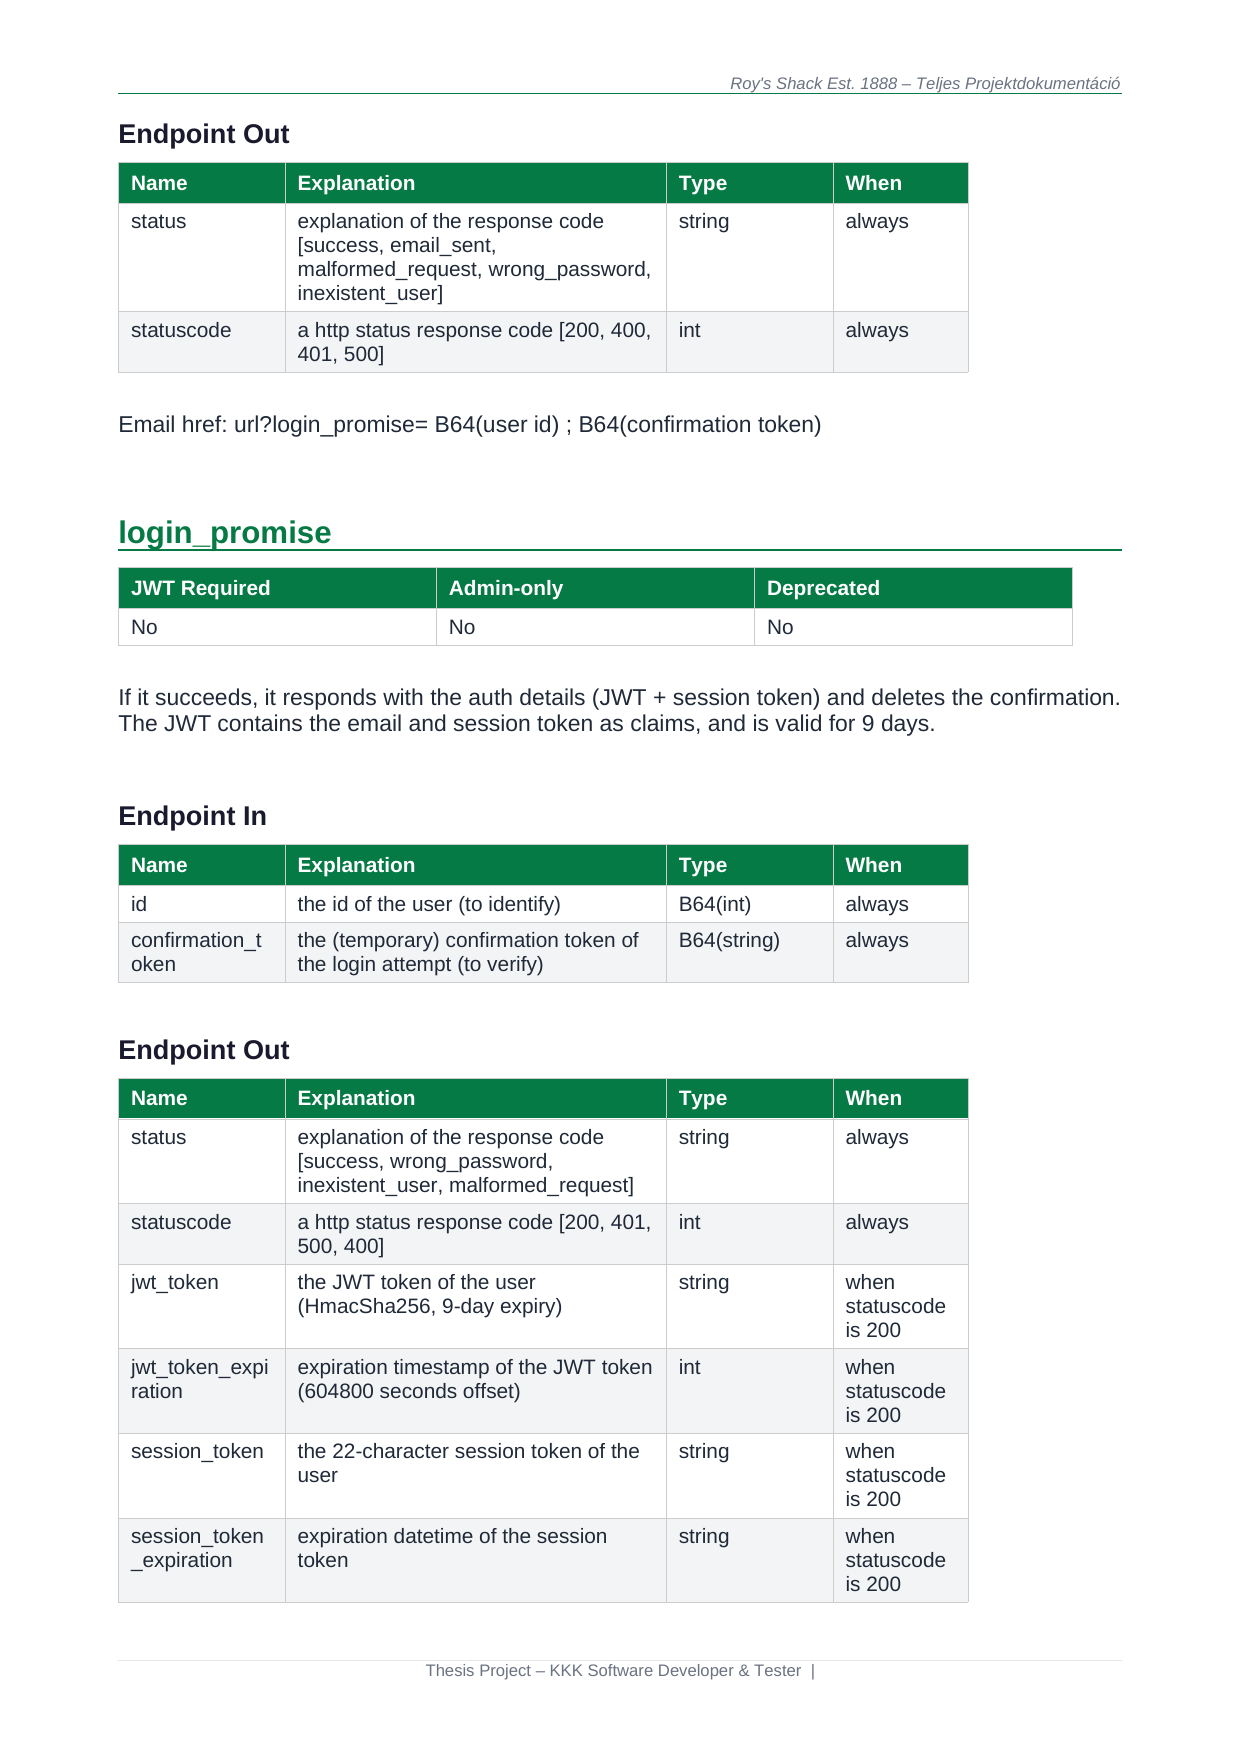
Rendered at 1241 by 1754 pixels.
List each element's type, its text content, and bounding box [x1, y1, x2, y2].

table_header Explanation [286, 845, 666, 885]
subtitle Endpoint Out [118, 118, 1122, 149]
table_cell always [834, 204, 968, 311]
table_header Name [119, 163, 285, 203]
table_cell int [667, 312, 833, 372]
subtitle login_promise [118, 514, 1122, 549]
table_cell No [755, 609, 1072, 645]
subtitle Endpoint Out [118, 1034, 1122, 1065]
table_cell always [834, 1120, 968, 1203]
table_cell the JWT token of the user (HmacSha256, 9-day expiry) [286, 1265, 666, 1348]
table_cell expiration datetime of the session token [286, 1519, 666, 1602]
table_cell string [667, 204, 833, 311]
table_cell always [834, 923, 968, 982]
table_header Type [667, 1079, 833, 1118]
table_cell always [834, 886, 968, 922]
table_header When [834, 163, 968, 203]
table_header Admin-only [437, 568, 754, 608]
table_cell the (temporary) confirmation token of the login attempt (to verify) [286, 923, 666, 982]
table_cell int [667, 1204, 833, 1264]
table_cell string [667, 1519, 833, 1602]
text If it succeeds, it responds with the auth details (JWT + session token) and deletes the confirmation. The JWT contains the email and session token as claims, and is valid for 9 days. [118, 684, 1122, 737]
table_cell No [437, 609, 754, 645]
table_cell always [834, 312, 968, 372]
table_cell explanation of the response code [success, email_sent, malformed_request, wrong_password, inexistent_user] [286, 204, 666, 311]
table_cell always [834, 1204, 968, 1264]
table_cell B64(int) [667, 886, 833, 922]
table_header Deprecated [755, 568, 1072, 608]
table_header Type [667, 163, 833, 203]
table_cell the id of the user (to identify) [286, 886, 666, 922]
table_cell session_token_expiration [119, 1519, 285, 1602]
table_cell int [667, 1349, 833, 1433]
table_cell string [667, 1120, 833, 1203]
table_cell No [119, 609, 436, 645]
table_cell string [667, 1265, 833, 1348]
table_header Name [119, 1079, 285, 1118]
table_cell status [119, 1120, 285, 1203]
table_header When [834, 845, 968, 885]
table_cell when statuscode is 200 [834, 1434, 968, 1517]
table_header Type [667, 845, 833, 885]
table_cell statuscode [119, 312, 285, 372]
table_cell when statuscode is 200 [834, 1519, 968, 1602]
table_header When [834, 1079, 968, 1118]
table_cell B64(string) [667, 923, 833, 982]
table_header Explanation [286, 163, 666, 203]
table_cell a http status response code [200, 401, 500, 400] [286, 1204, 666, 1264]
table_cell confirmation_token [119, 923, 285, 982]
table_header JWT Required [119, 568, 436, 608]
table_cell jwt_token [119, 1265, 285, 1348]
table_cell id [119, 886, 285, 922]
table_cell status [119, 204, 285, 311]
table_cell a http status response code [200, 400, 401, 500] [286, 312, 666, 372]
table_cell explanation of the response code [success, wrong_password, inexistent_user, malformed_request] [286, 1120, 666, 1203]
table_cell string [667, 1434, 833, 1517]
table_cell when statuscode is 200 [834, 1349, 968, 1433]
table_cell session_token [119, 1434, 285, 1517]
text Email href: url?login_promise= B64(user id) ; B64(confirmation token) [118, 411, 1122, 437]
table_cell statuscode [119, 1204, 285, 1264]
table_cell when statuscode is 200 [834, 1265, 968, 1348]
table_cell expiration timestamp of the JWT token (604800 seconds offset) [286, 1349, 666, 1433]
table_header Name [119, 845, 285, 885]
table_header Explanation [286, 1079, 666, 1118]
table_cell the 22-character session token of the user [286, 1434, 666, 1517]
table_cell jwt_token_expiration [119, 1349, 285, 1433]
subtitle Endpoint In [118, 800, 1122, 832]
